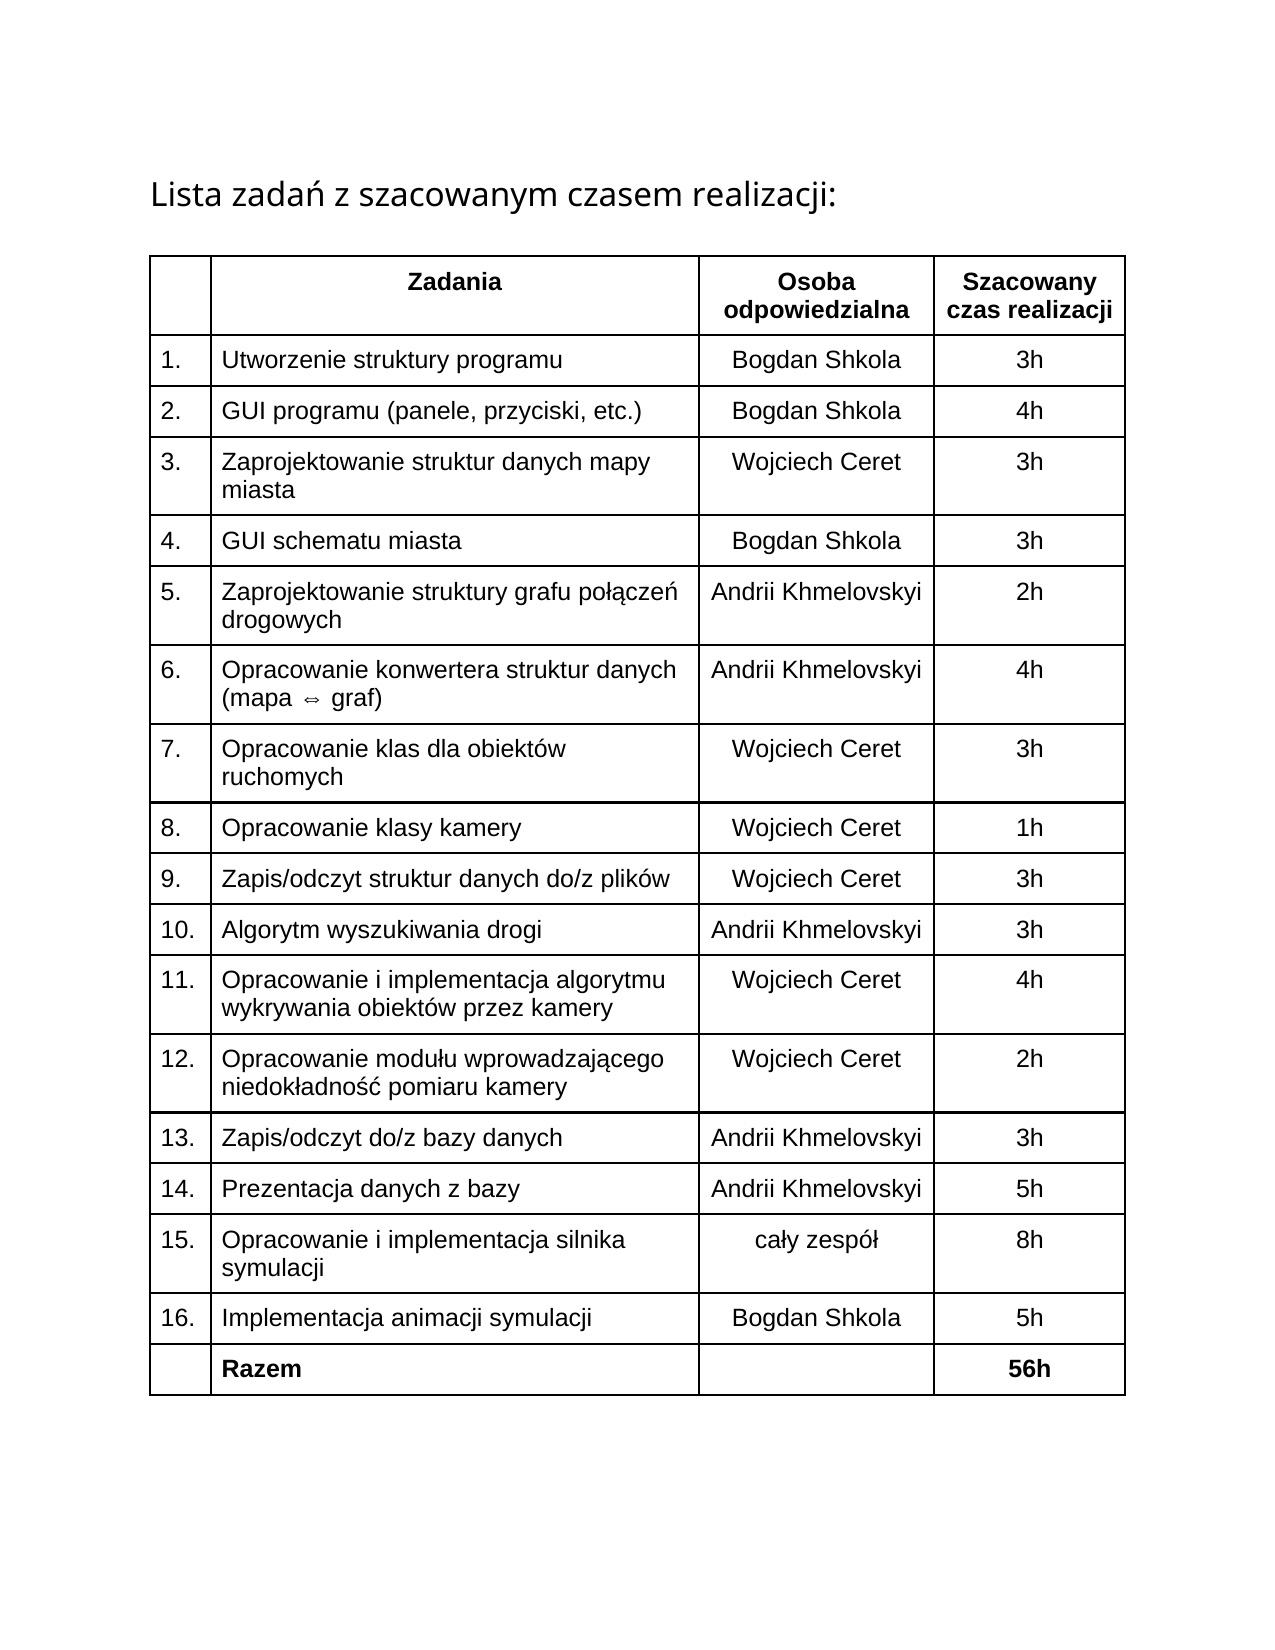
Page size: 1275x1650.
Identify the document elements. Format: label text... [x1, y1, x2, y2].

table_cell 6. [151, 646, 210, 723]
table_cell 3h [935, 516, 1124, 565]
table_cell Razem [212, 1345, 698, 1393]
table_cell Wojciech Ceret [700, 1035, 933, 1111]
table_cell 4h [935, 956, 1124, 1033]
table_cell Bogdan Shkola [700, 1294, 933, 1343]
table_cell Opracowanie konwertera struktur danych (mapa ⇔ graf) [212, 646, 698, 723]
table_cell 16. [151, 1294, 210, 1343]
table_cell Andrii Khmelovskyi [700, 1114, 933, 1162]
table_header [151, 257, 210, 334]
table_cell 13. [151, 1114, 210, 1162]
table_cell 9. [151, 854, 210, 903]
table_cell 5h [935, 1294, 1124, 1343]
table_cell [700, 1345, 933, 1393]
table_cell 3h [935, 1114, 1124, 1162]
table_cell 3h [935, 438, 1124, 514]
table_cell 8h [935, 1215, 1124, 1292]
table_cell [151, 1345, 210, 1393]
table_cell Wojciech Ceret [700, 854, 933, 903]
table_cell cały zespół [700, 1215, 933, 1292]
table_cell 1h [935, 804, 1124, 852]
table_cell Zapis/odczyt struktur danych do/z plików [212, 854, 698, 903]
table_cell 4. [151, 516, 210, 565]
table_cell 3h [935, 854, 1124, 903]
table_cell 7. [151, 725, 210, 801]
table_cell Bogdan Shkola [700, 516, 933, 565]
table_cell Opracowanie i implementacja algorytmu wykrywania obiektów przez kamery [212, 956, 698, 1033]
table_cell Bogdan Shkola [700, 336, 933, 385]
table_cell Implementacja animacji symulacji [212, 1294, 698, 1343]
table_cell 4h [935, 646, 1124, 723]
table_cell GUI schematu miasta [212, 516, 698, 565]
table_cell Opracowanie i implementacja silnika symulacji [212, 1215, 698, 1292]
table_cell 2. [151, 387, 210, 436]
table_cell 3. [151, 438, 210, 514]
table_cell Algorytm wyszukiwania drogi [212, 905, 698, 954]
table_cell Wojciech Ceret [700, 804, 933, 852]
table_cell 14. [151, 1164, 210, 1213]
table_cell 2h [935, 1035, 1124, 1111]
table_cell Utworzenie struktury programu [212, 336, 698, 385]
table_cell 3h [935, 725, 1124, 801]
table_cell Wojciech Ceret [700, 725, 933, 801]
table_header Osoba odpowiedzialna [700, 257, 933, 334]
table_cell 1. [151, 336, 210, 385]
table_cell 12. [151, 1035, 210, 1111]
table_cell GUI programu (panele, przyciski, etc.) [212, 387, 698, 436]
table_cell Andrii Khmelovskyi [700, 567, 933, 644]
table_cell Bogdan Shkola [700, 387, 933, 436]
table_cell Wojciech Ceret [700, 956, 933, 1033]
table_cell Zaprojektowanie struktury grafu połączeń drogowych [212, 567, 698, 644]
table_cell Prezentacja danych z bazy [212, 1164, 698, 1213]
table_cell 3h [935, 905, 1124, 954]
table_cell Opracowanie klasy kamery [212, 804, 698, 852]
table_cell 5. [151, 567, 210, 644]
table_cell Andrii Khmelovskyi [700, 646, 933, 723]
table_cell 11. [151, 956, 210, 1033]
table_cell Andrii Khmelovskyi [700, 905, 933, 954]
table_cell 3h [935, 336, 1124, 385]
table_cell 10. [151, 905, 210, 954]
table_cell 15. [151, 1215, 210, 1292]
table_cell Zapis/odczyt do/z bazy danych [212, 1114, 698, 1162]
table_header Zadania [212, 257, 698, 334]
table_cell 2h [935, 567, 1124, 644]
table_cell 5h [935, 1164, 1124, 1213]
table_cell Opracowanie klas dla obiektów ruchomych [212, 725, 698, 801]
table_cell Opracowanie modułu wprowadzającego niedokładność pomiaru kamery [212, 1035, 698, 1111]
table_cell Wojciech Ceret [700, 438, 933, 514]
table_cell Andrii Khmelovskyi [700, 1164, 933, 1213]
table_cell Zaprojektowanie struktur danych mapy miasta [212, 438, 698, 514]
table_cell 4h [935, 387, 1124, 436]
table_cell 56h [935, 1345, 1124, 1393]
table_cell 8. [151, 804, 210, 852]
subtitle Lista zadań z szacowanym czasem realizacji: [150, 171, 1125, 216]
table_header Szacowany czas realizacji [935, 257, 1124, 334]
